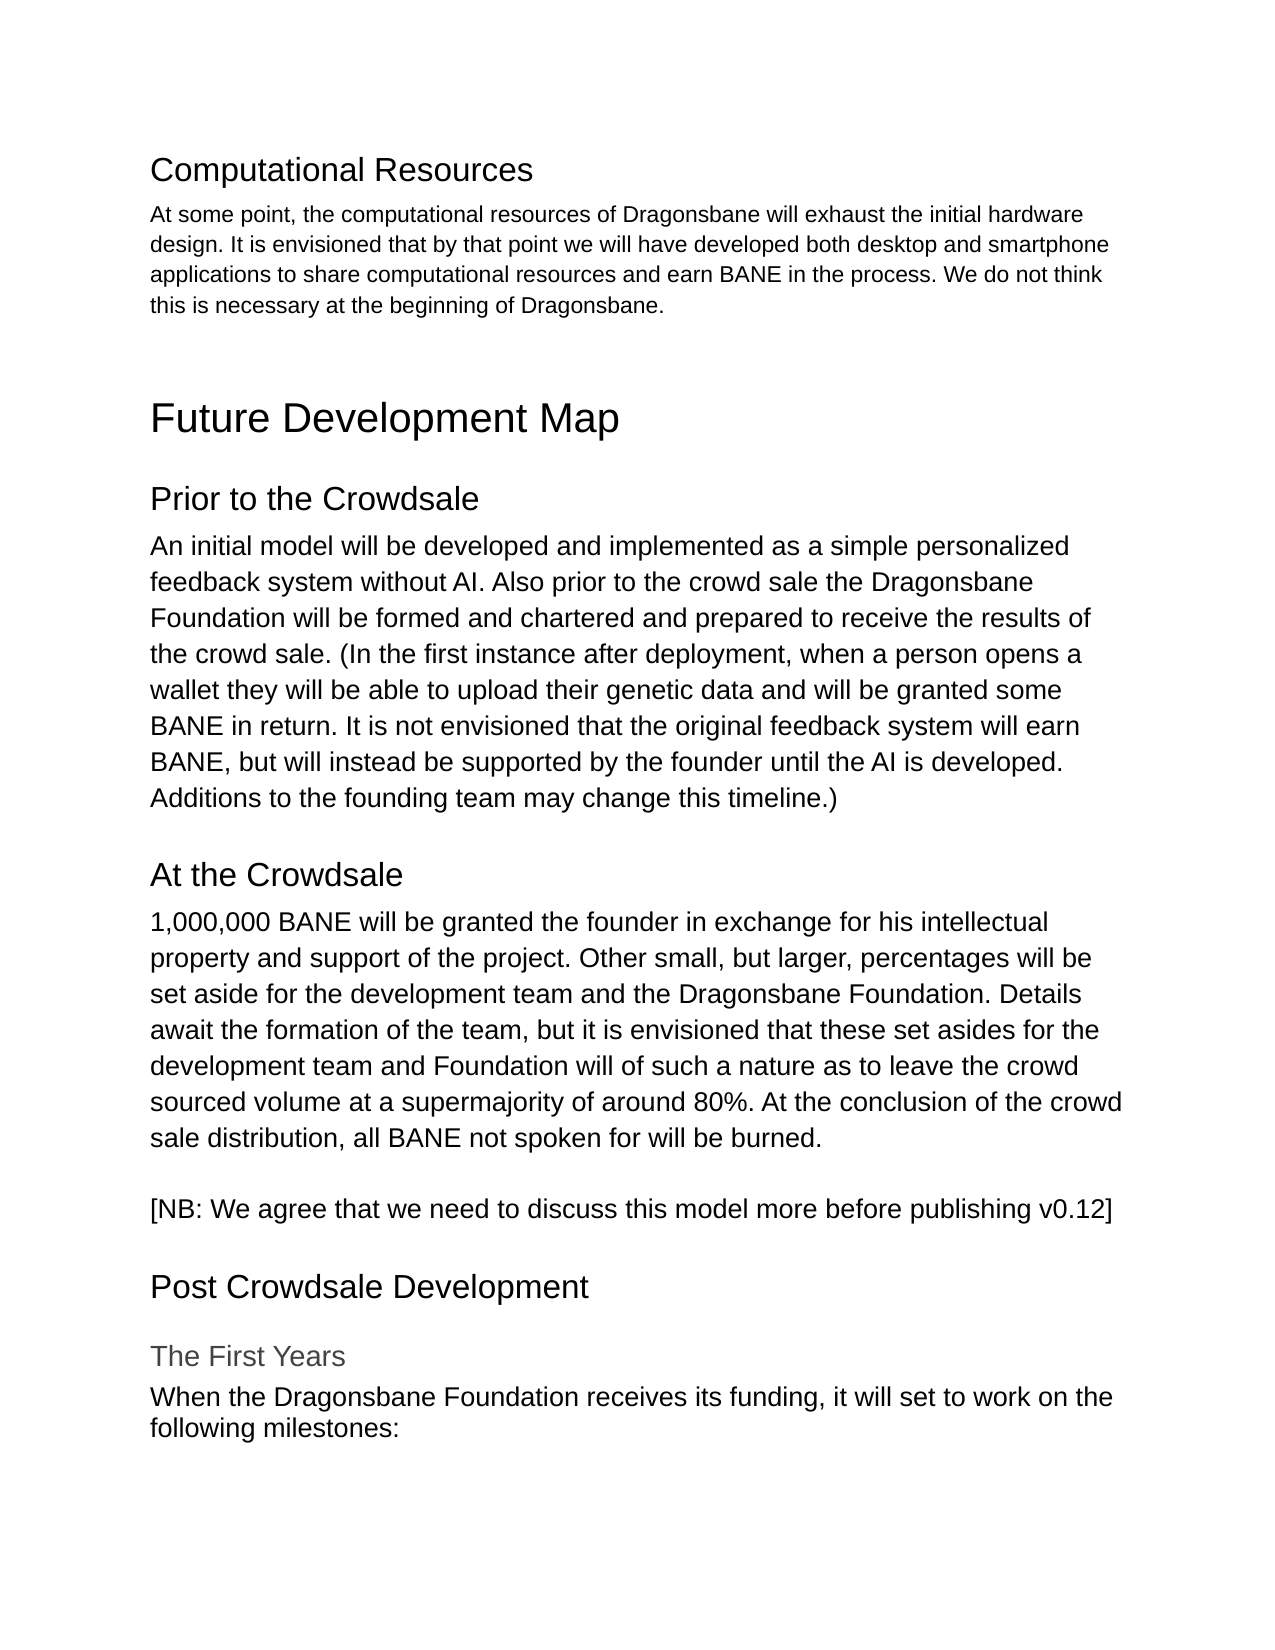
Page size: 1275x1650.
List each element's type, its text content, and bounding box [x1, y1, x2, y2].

subtitle At the Crowdsale [150, 855, 1125, 893]
text [NB: We agree that we need to discuss this model more before publishing v0.12] [150, 1193, 1125, 1225]
text An initial model will be developed and implemented as a simple personalized feedback system without AI. Also prior to the crowd sale the Dragonsbane Foundation will be formed and chartered and prepared to receive the results of the crowd sale. (In the first instance after deployment, when a person opens a wallet they will be able to upload their genetic data and will be granted some BANE in return. It is not envisioned that the original feedback system will earn BANE, but will instead be supported by the founder until the AI is developed. Additions to the founding team may change this timeline.) [150, 530, 1125, 813]
subtitle Computational Resources [150, 150, 1125, 188]
text 1,000,000 BANE will be granted the founder in exchange for his intellectual property and support of the project. Other small, but larger, percentages will be set aside for the development team and the Dragonsbane Foundation. Details await the formation of the team, but it is envisioned that these set asides for the development team and Foundation will of such a nature as to leave the crowd sourced volume at a supermajority of around 80%. At the conclusion of the crowd sale distribution, all BANE not spoken for will be burned. [150, 906, 1125, 1153]
subtitle Future Development Map [150, 394, 1125, 442]
subtitle Prior to the Crowdsale [150, 479, 1125, 517]
text At some point, the computational resources of Dragonsbane will exhaust the initial hardware design. It is envisioned that by that point we will have developed both desktop and smartphone applications to share computational resources and earn BANE in the process. We do not think this is necessary at the beginning of Dragonsbane. [150, 201, 1125, 318]
subtitle Post Crowdsale Development [150, 1267, 1125, 1305]
subtitle The First Years [150, 1339, 1125, 1372]
text When the Dragonsbane Foundation receives its funding, it will set to work on the following milestones: [150, 1381, 1125, 1443]
